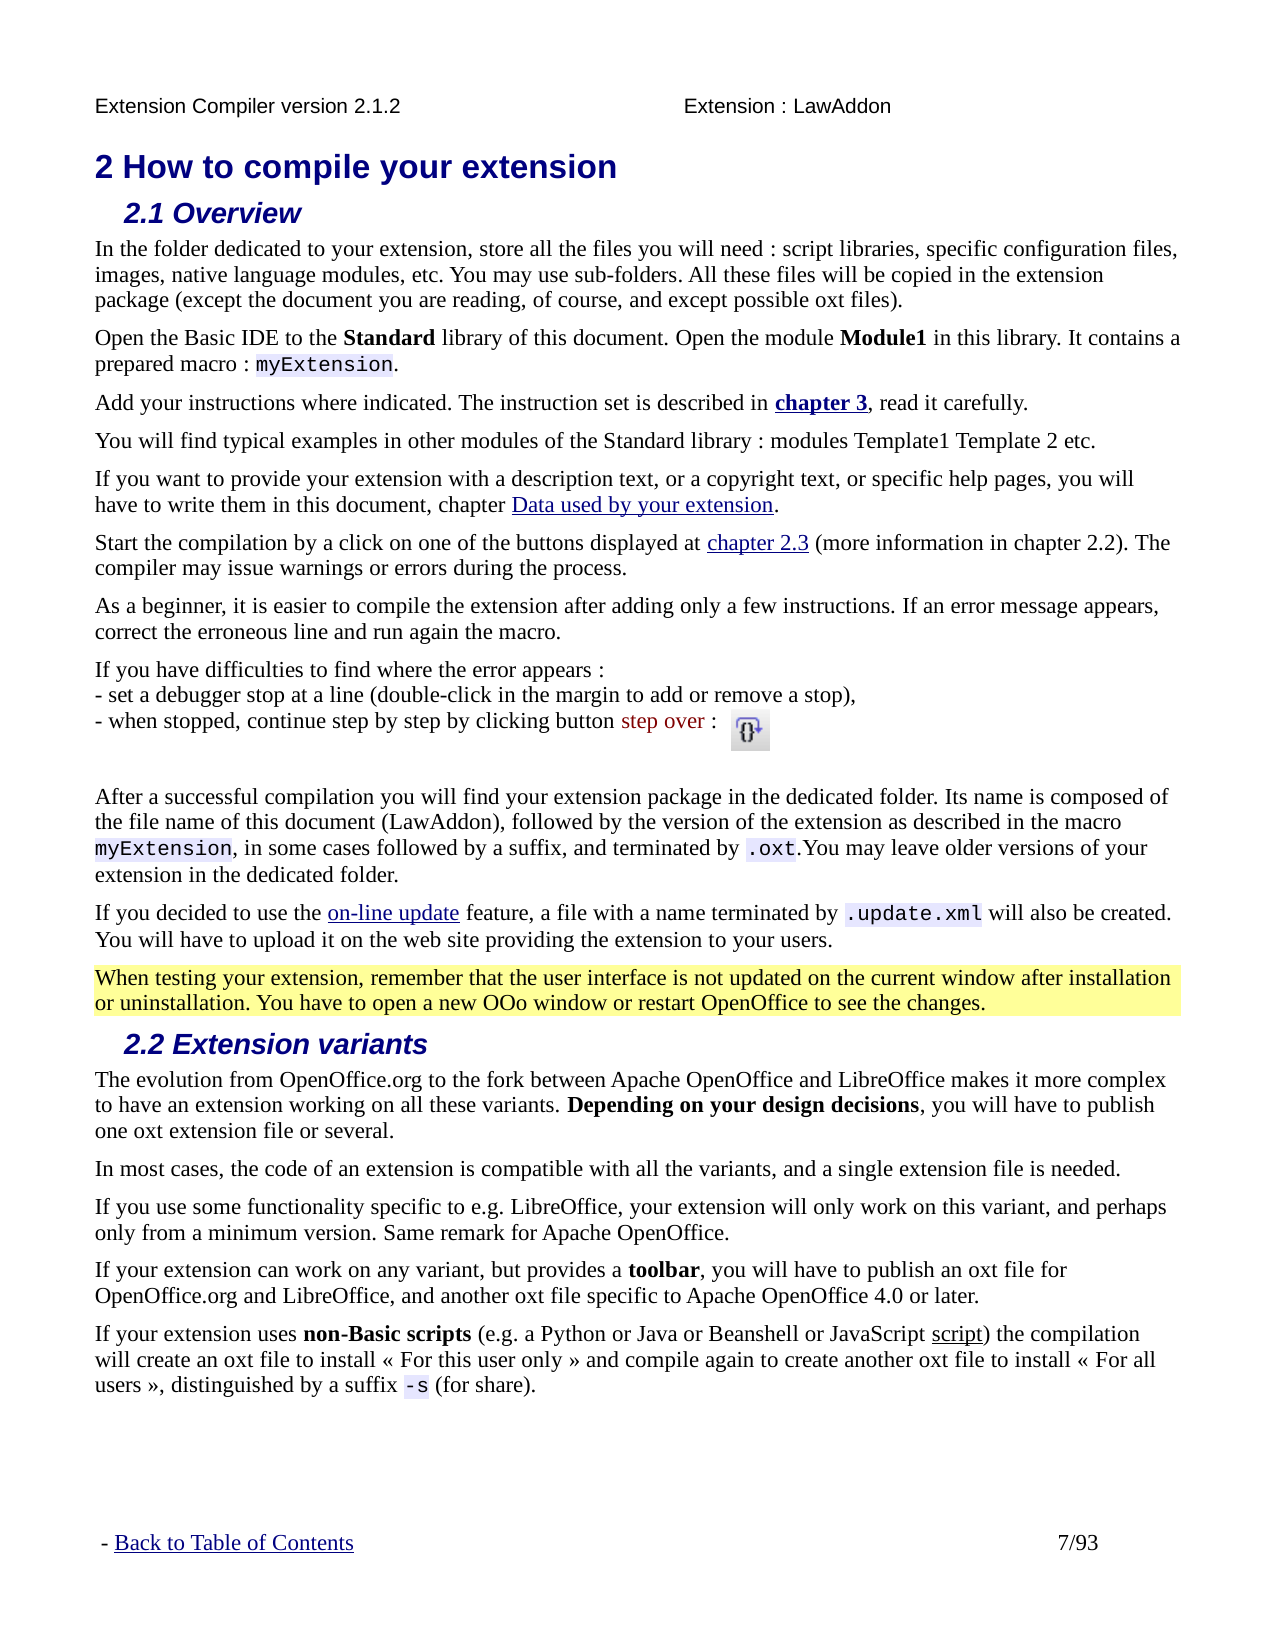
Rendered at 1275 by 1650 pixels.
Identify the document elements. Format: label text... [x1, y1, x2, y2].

subtitle How to compile your extension [94, 147, 1181, 185]
subtitle Extension variants [124, 1028, 1181, 1061]
text You will find typical examples in other modules of the Standard library : modules Template1 Template 2 etc. [94, 428, 1181, 453]
text If you have difficulties to find where the error appears : - set a debugger stop at a line (double-click in the margin to add or remove a stop), - when stopped, continue step by step by clicking button step over : [94, 657, 1181, 733]
text After a successful compilation you will find your extension package in the dedicated folder. Its name is composed of the file name of this document (LawAddon), followed by the version of the extension as described in the macro myExtension, in some cases followed by a suffix, and terminated by .oxt.You may leave older versions of your extension in the dedicated folder. [94, 784, 1181, 887]
text If your extension uses non-Basic scripts (e.g. a Python or Java or Beanshell or JavaScript script) the compilation will create an oxt file to install « For this user only » and compile again to create another oxt file to install « For all users », distinguished by a suffix -s (for share). [94, 1321, 1181, 1399]
text Open the Basic IDE to the Standard library of this document. Open the module Module1 in this library. It contains a prepared macro : myExtension. [94, 325, 1181, 377]
picture [731, 709, 770, 751]
text In most cases, the code of an extension is compatible with all the variants, and a single extension file is needed. [94, 1156, 1181, 1181]
subtitle Overview [124, 197, 1181, 230]
text If you decided to use the on-line update feature, a file with a name terminated by .update.xml will also be created. You will have to upload it on the web site providing the extension to your users. [94, 900, 1181, 952]
text The evolution from OpenOffice.org to the fork between Apache OpenOffice and LibreOffice makes it more complex to have an extension working on all these variants. Depending on your design decisions, you will have to publish one oxt extension file or several. [94, 1067, 1181, 1143]
text Add your instructions where indicated. The instruction set is described in chapter 3, read it carefully. [94, 390, 1181, 416]
text When testing your extension, remember that the user interface is not updated on the current window after installation or uninstallation. You have to open a new OOo window or restart OpenOffice to see the changes. [94, 965, 1181, 1016]
text If you use some functionality specific to e.g. LibreOffice, your extension will only work on this variant, and perhaps only from a minimum version. Same remark for Apache OpenOffice. [94, 1194, 1181, 1245]
text Start the compilation by a click on one of the buttons displayed at chapter 2.3 (more information in chapter 2.2). The compiler may issue warnings or errors during the process. [94, 529, 1181, 581]
text If your extension can work on any variant, but provides a toolbar, you will have to publish an oxt file for OpenOffice.org and LibreOffice, and another oxt file specific to Apache OpenOffice 4.0 or later. [94, 1257, 1181, 1308]
text If you want to provide your extension with a description text, or a copyright text, or specific help pages, you will have to write them in this document, chapter Data used by your extension. [94, 466, 1181, 517]
text As a beginner, it is easier to compile the extension after adding only a few instructions. If an error message appears, correct the erroneous line and run again the macro. [94, 593, 1181, 644]
text In the folder dedicated to your extension, store all the files you will need : script libraries, specific configuration files, images, native language modules, etc. You may use sub-folders. All these files will be copied in the extension package (except the document you are reading, of course, and except possible oxt files). [94, 236, 1181, 312]
